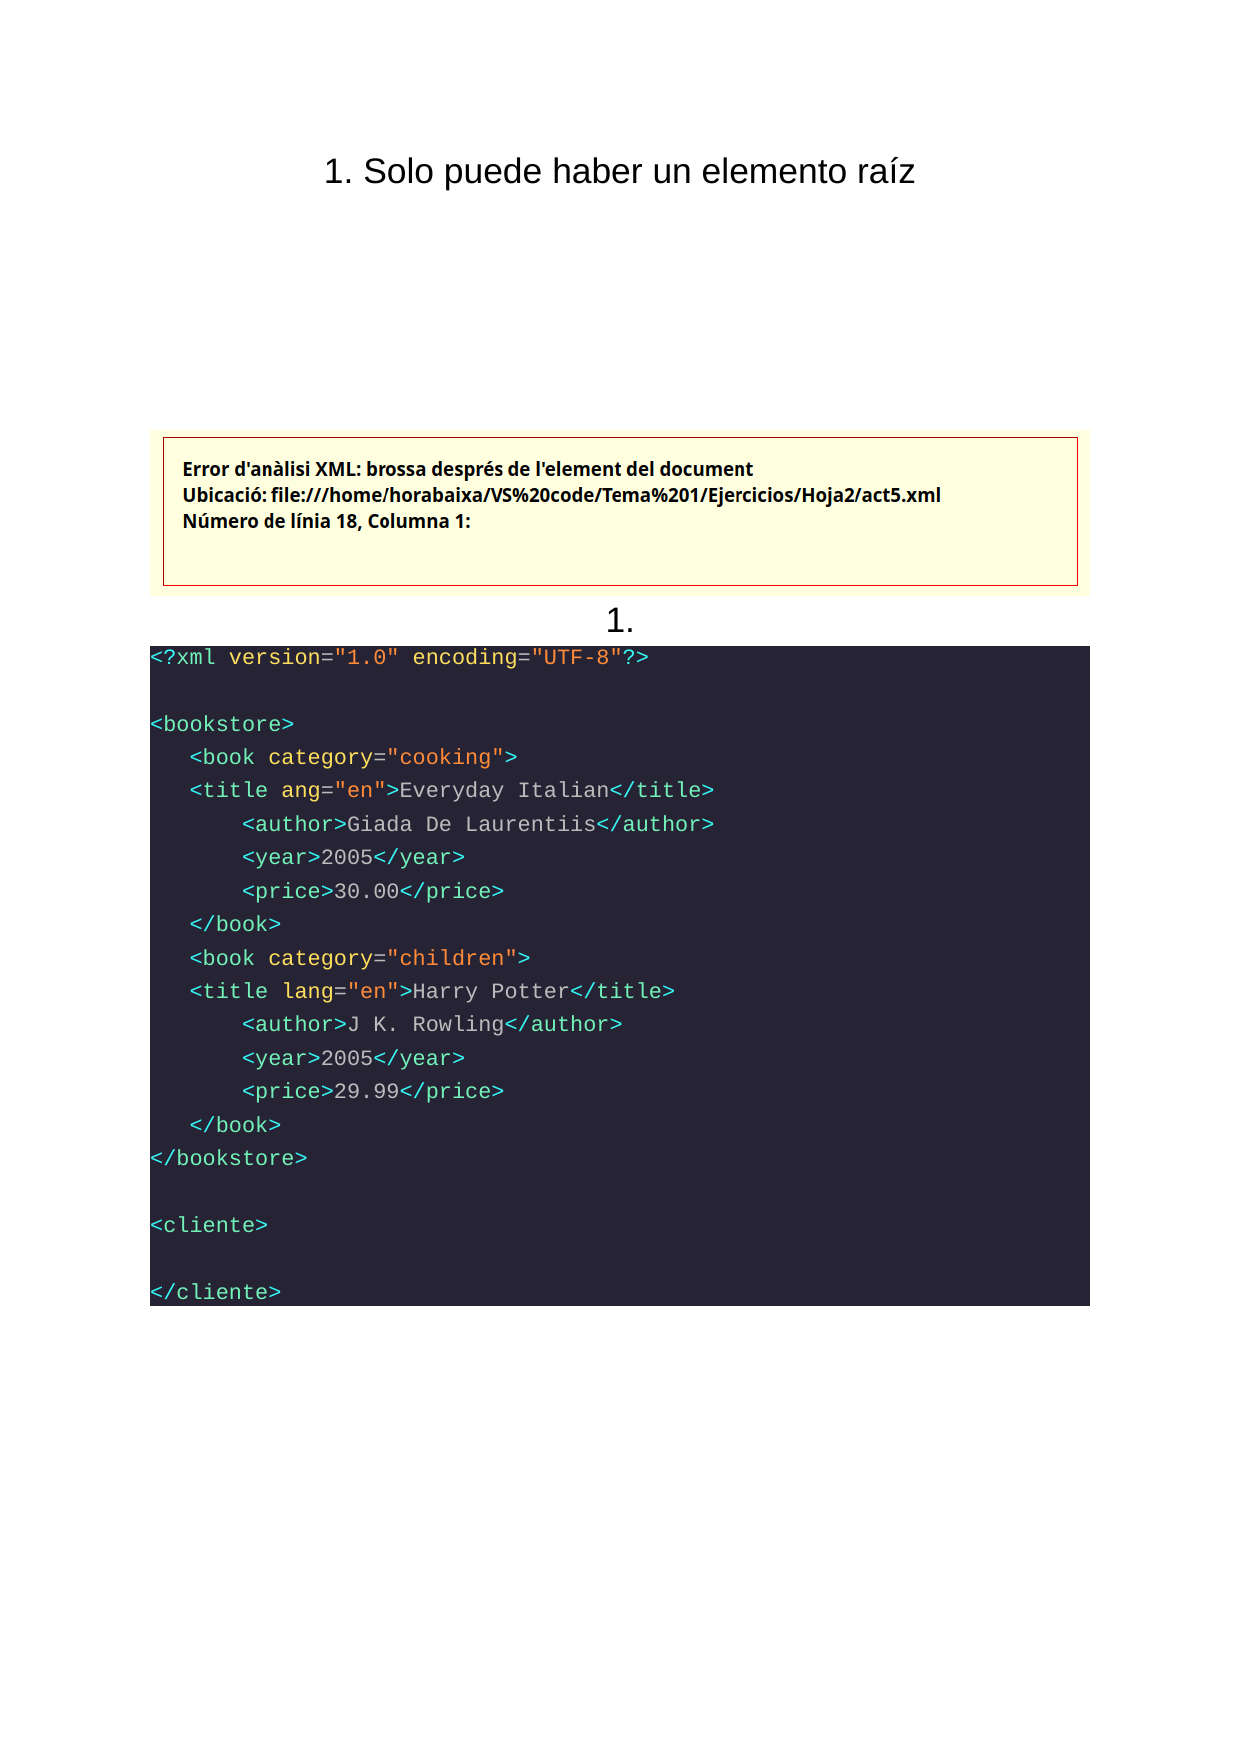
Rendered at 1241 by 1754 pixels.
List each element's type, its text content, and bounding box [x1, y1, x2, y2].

text <author>Giada De Laurentiis</author> [150, 813, 1090, 838]
text <price>29.99</price> [150, 1081, 1090, 1105]
text </book> [150, 913, 1090, 938]
text <?xml version="1.0" encoding="UTF-8"?> [150, 646, 1090, 671]
picture [150, 430, 1091, 596]
text <book category="children"> [150, 947, 1090, 972]
text <author>J K. Rowling</author> [150, 1014, 1090, 1038]
text <book category="cooking"> [150, 746, 1090, 771]
text <year>2005</year> [150, 846, 1090, 871]
text 1. [150, 599, 1090, 640]
text <bookstore> [150, 713, 1090, 737]
text <price>30.00</price> [150, 880, 1090, 905]
text 1. Solo puede haber un elemento raíz [150, 150, 1090, 191]
text <year>2005</year> [150, 1047, 1090, 1072]
text </bookstore> [150, 1147, 1090, 1172]
text <cliente> [150, 1214, 1090, 1239]
text </cliente> [150, 1281, 1090, 1306]
text <title ang="en">Everyday Italian</title> [150, 779, 1090, 804]
text </book> [150, 1114, 1090, 1139]
text <title lang="en">Harry Potter</title> [150, 980, 1090, 1005]
